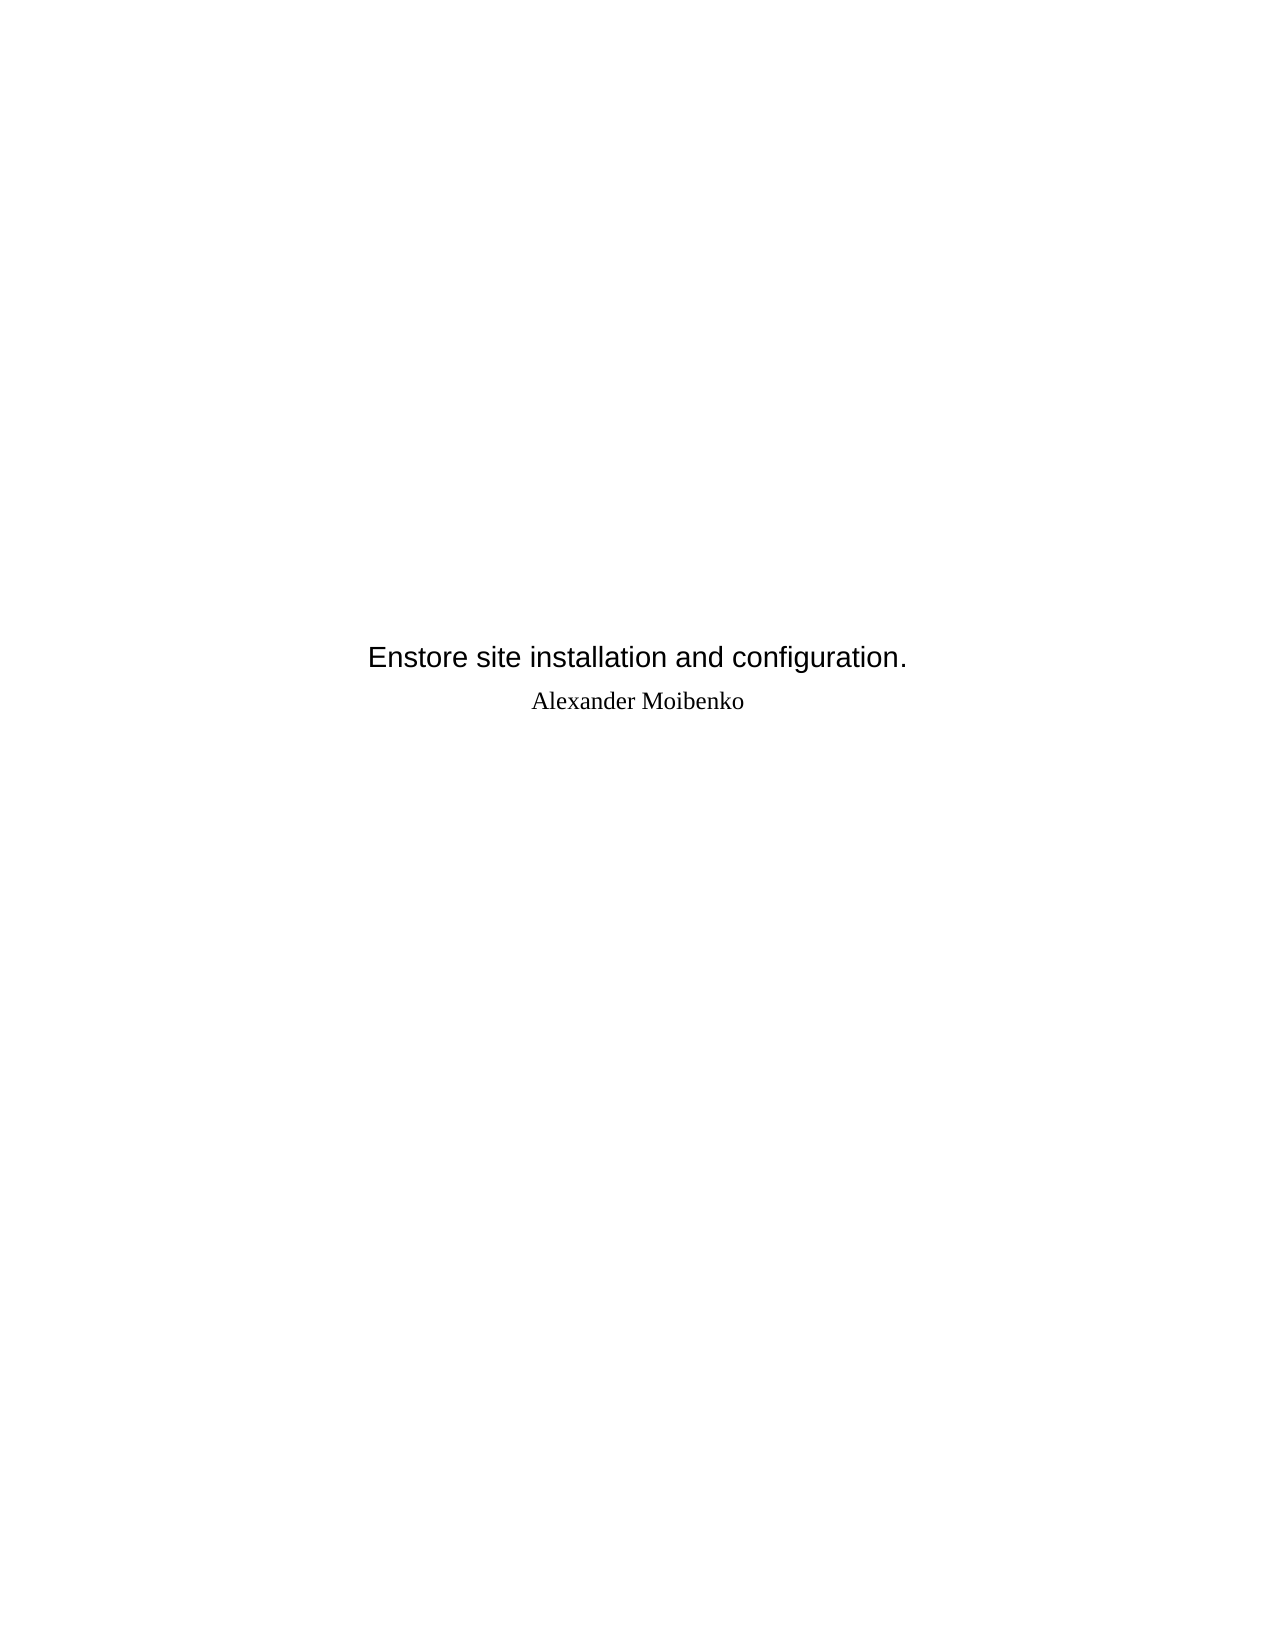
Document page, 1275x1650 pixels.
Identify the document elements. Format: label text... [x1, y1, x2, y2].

subtitle Enstore site installation and configuration. [118, 640, 1157, 674]
text Alexander Moibenko [118, 686, 1157, 715]
